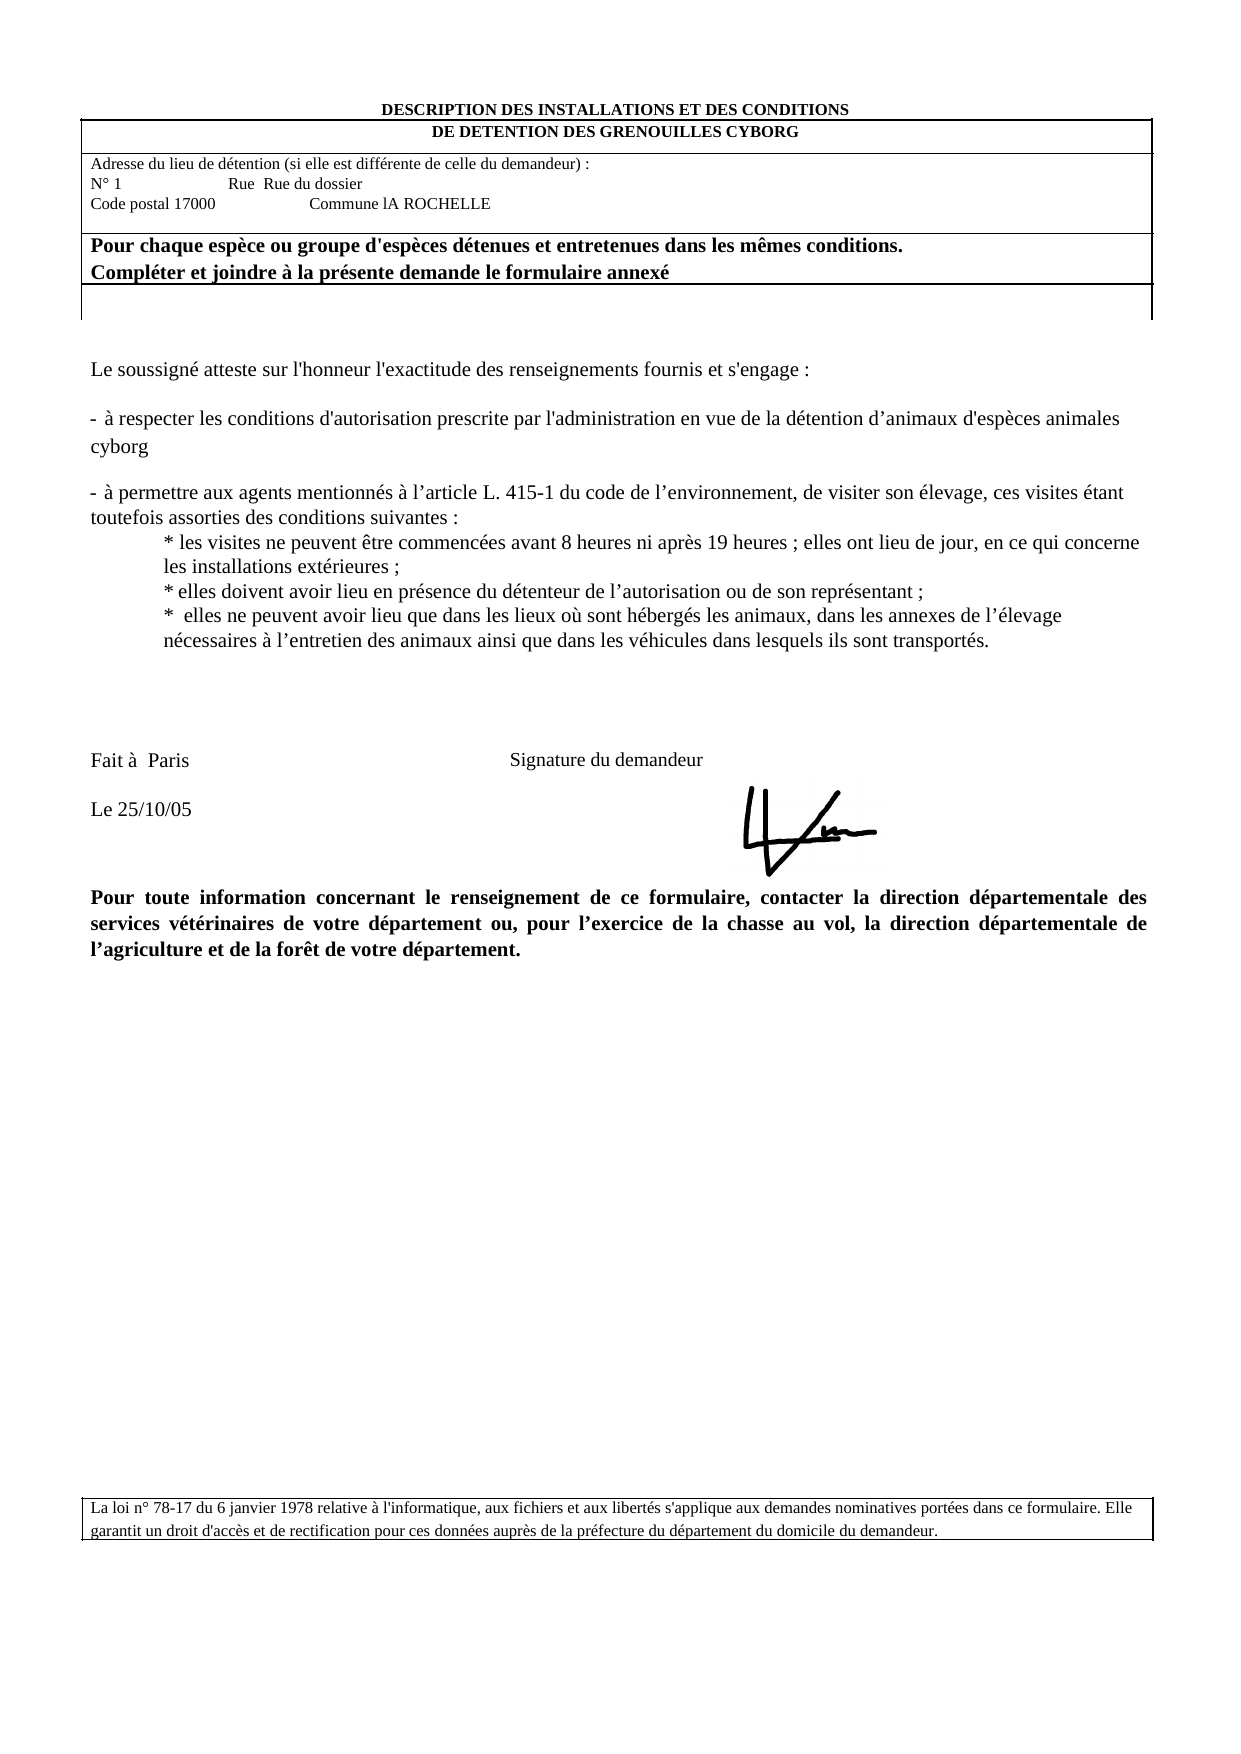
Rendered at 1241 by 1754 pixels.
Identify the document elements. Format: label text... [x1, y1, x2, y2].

text Signature du demandeur [509, 748, 1148, 771]
text Code postal 17000 Commune lA ROCHELLE [90, 193, 1148, 213]
text Pour chaque espèce ou groupe d'espèces détenues et entretenues dans les mêmes conditions. [90, 234, 1148, 257]
picture [725, 775, 890, 878]
text La loi n° 78-17 du 6 janvier 1978 relative à l'informatique, aux fichiers et aux libertés s'applique aux demandes nominatives portées dans ce formulaire. Elle garantit un droit d'accès et de rectification pour ces données auprès de la préfecture du département du domicile du demandeur. [90, 1499, 1140, 1539]
text Le soussigné atteste sur l'honneur l'exactitude des renseignements fournis et s'engage : [90, 357, 1148, 381]
list elles ne peuvent avoir lieu que dans les lieux où sont hébergés les animaux, dans les annexes de l’élevage nécessaires à l’entretien des animaux ainsi que dans les véhicules dans lesquels ils sont transportés. [163, 603, 1140, 652]
text Pour toute information concernant le renseignement de ce formulaire, contacter la direction départementale des services vétérinaires de votre département ou, pour l’exercice de la chasse au vol, la direction départementale de l’agriculture et de la forêt de votre département. [90, 885, 1148, 961]
text DESCRIPTION DES INSTALLATIONS ET DES CONDITIONS [89, 100, 1141, 119]
text N° 1 Rue Rue du dossier [90, 174, 1148, 193]
text Compléter et joindre à la présente demande le formulaire annexé [90, 260, 1148, 283]
list les visites ne peuvent être commencées avant 8 heures ni après 19 heures ; elles ont lieu de jour, en ce qui concerne les installations extérieures ; [163, 530, 1140, 578]
text Fait à Paris [90, 748, 466, 772]
text DE DETENTION DES GRENOUILLES CYBORG [89, 122, 1141, 141]
text [890, 797, 1148, 821]
list à respecter les conditions d'autorisation prescrite par l'administration en vue de la détention d’animaux d'espèces animales cyborg [89, 406, 1140, 458]
text Le 25/10/05 [90, 797, 725, 821]
list elles doivent avoir lieu en présence du détenteur de l’autorisation ou de son représentant ; [163, 579, 1148, 603]
list à permettre aux agents mentionnés à l’article L. 415-1 du code de l’environnement, de visiter son élevage, ces visites étant toutefois assorties des conditions suivantes : [89, 479, 1140, 529]
text Adresse du lieu de détention (si elle est différente de celle du demandeur) : [90, 154, 1148, 173]
